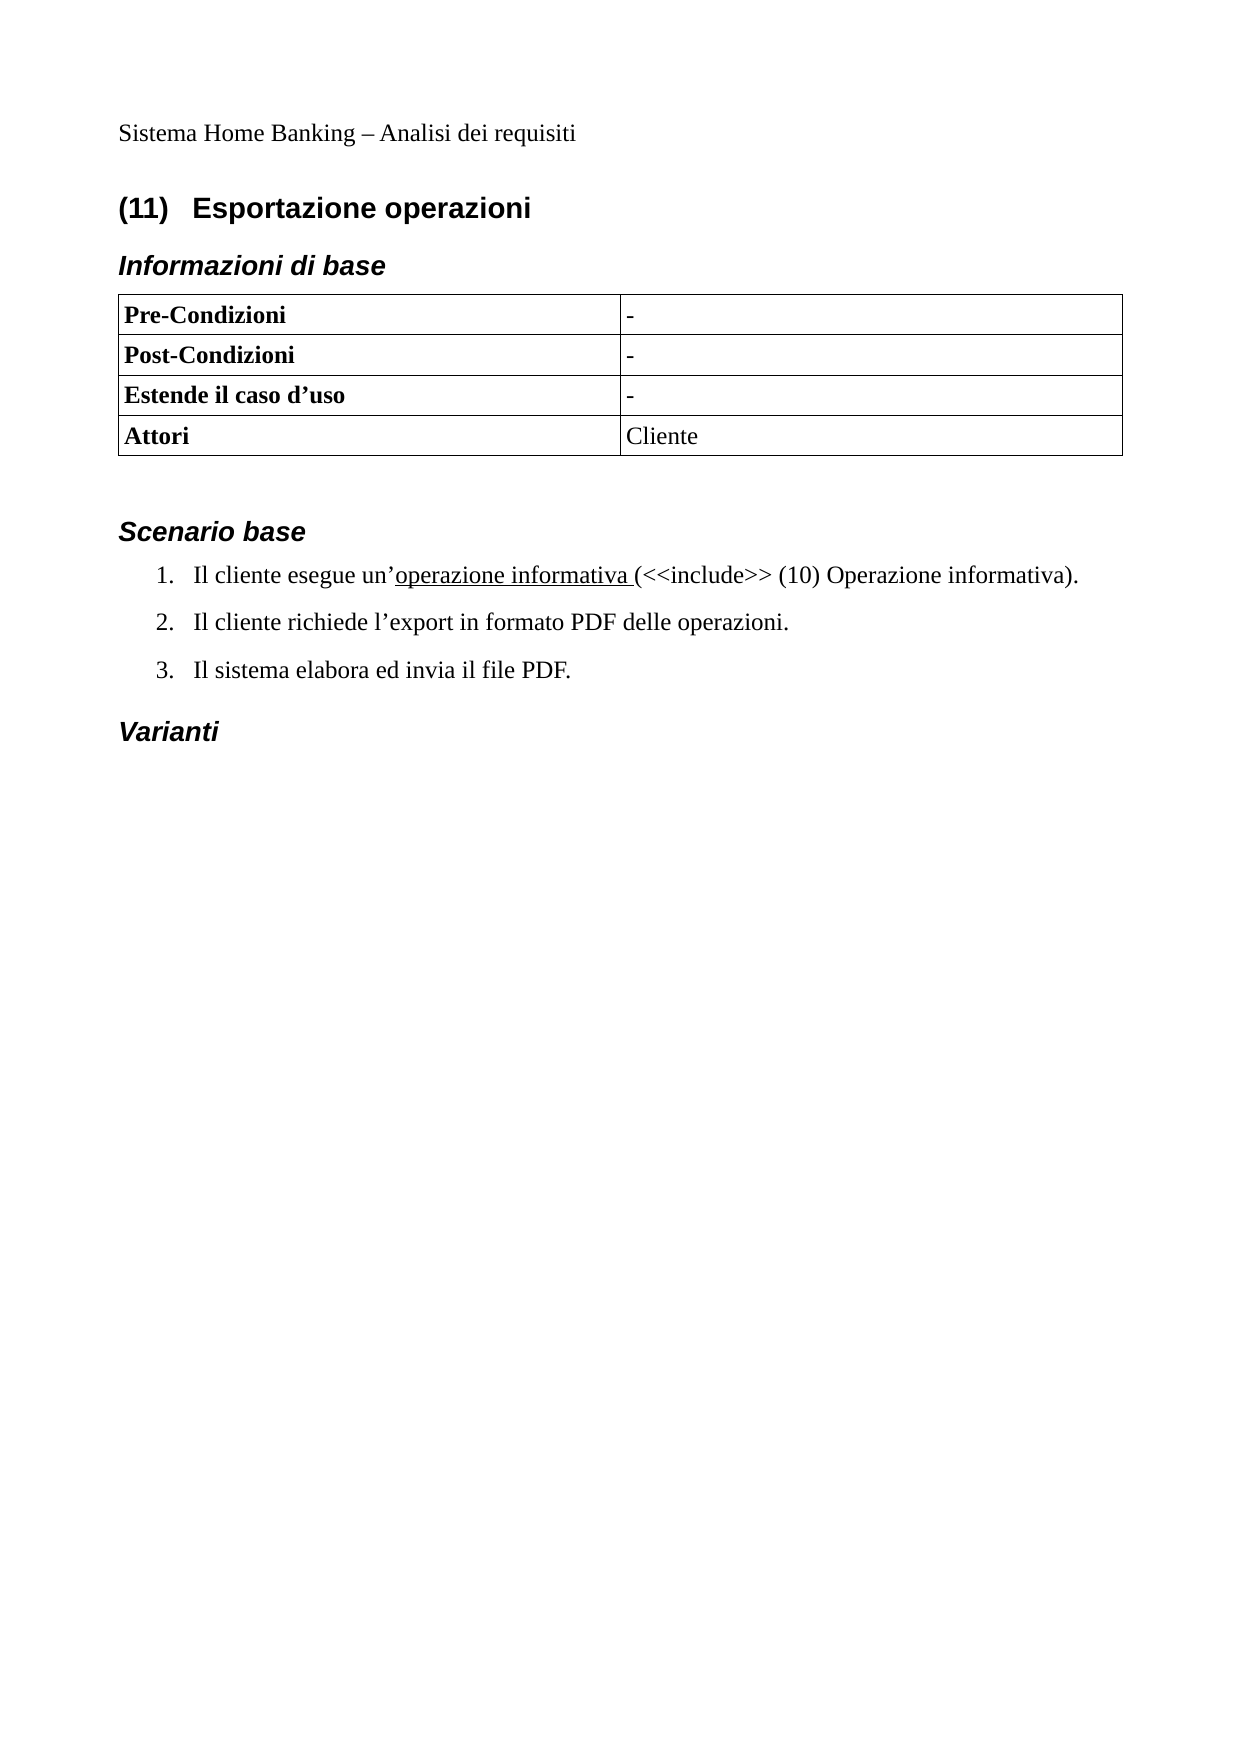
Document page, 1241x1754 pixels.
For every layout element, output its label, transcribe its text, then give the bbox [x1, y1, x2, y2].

table_header Pre-Condizioni [119, 295, 620, 334]
table_cell Estende il caso d’uso [119, 376, 620, 415]
table_cell Cliente [621, 416, 1122, 455]
list Il cliente richiede l’export in formato PDF delle operazioni. [156, 607, 1122, 636]
list Il sistema elabora ed invia il file PDF. [156, 655, 1122, 684]
subtitle Esportazione operazioni [118, 191, 1122, 225]
table_cell - [621, 376, 1122, 415]
table_cell Post-Condizioni [119, 335, 620, 375]
table_cell Attori [119, 416, 620, 455]
subtitle Scenario base [118, 516, 1122, 547]
table_header - [621, 295, 1122, 334]
table_cell - [621, 335, 1122, 375]
list Il cliente esegue un’operazione informativa (<<include>> (10) Operazione informativa). [156, 560, 1122, 589]
subtitle Varianti [118, 715, 1122, 747]
subtitle Informazioni di base [118, 250, 1122, 282]
